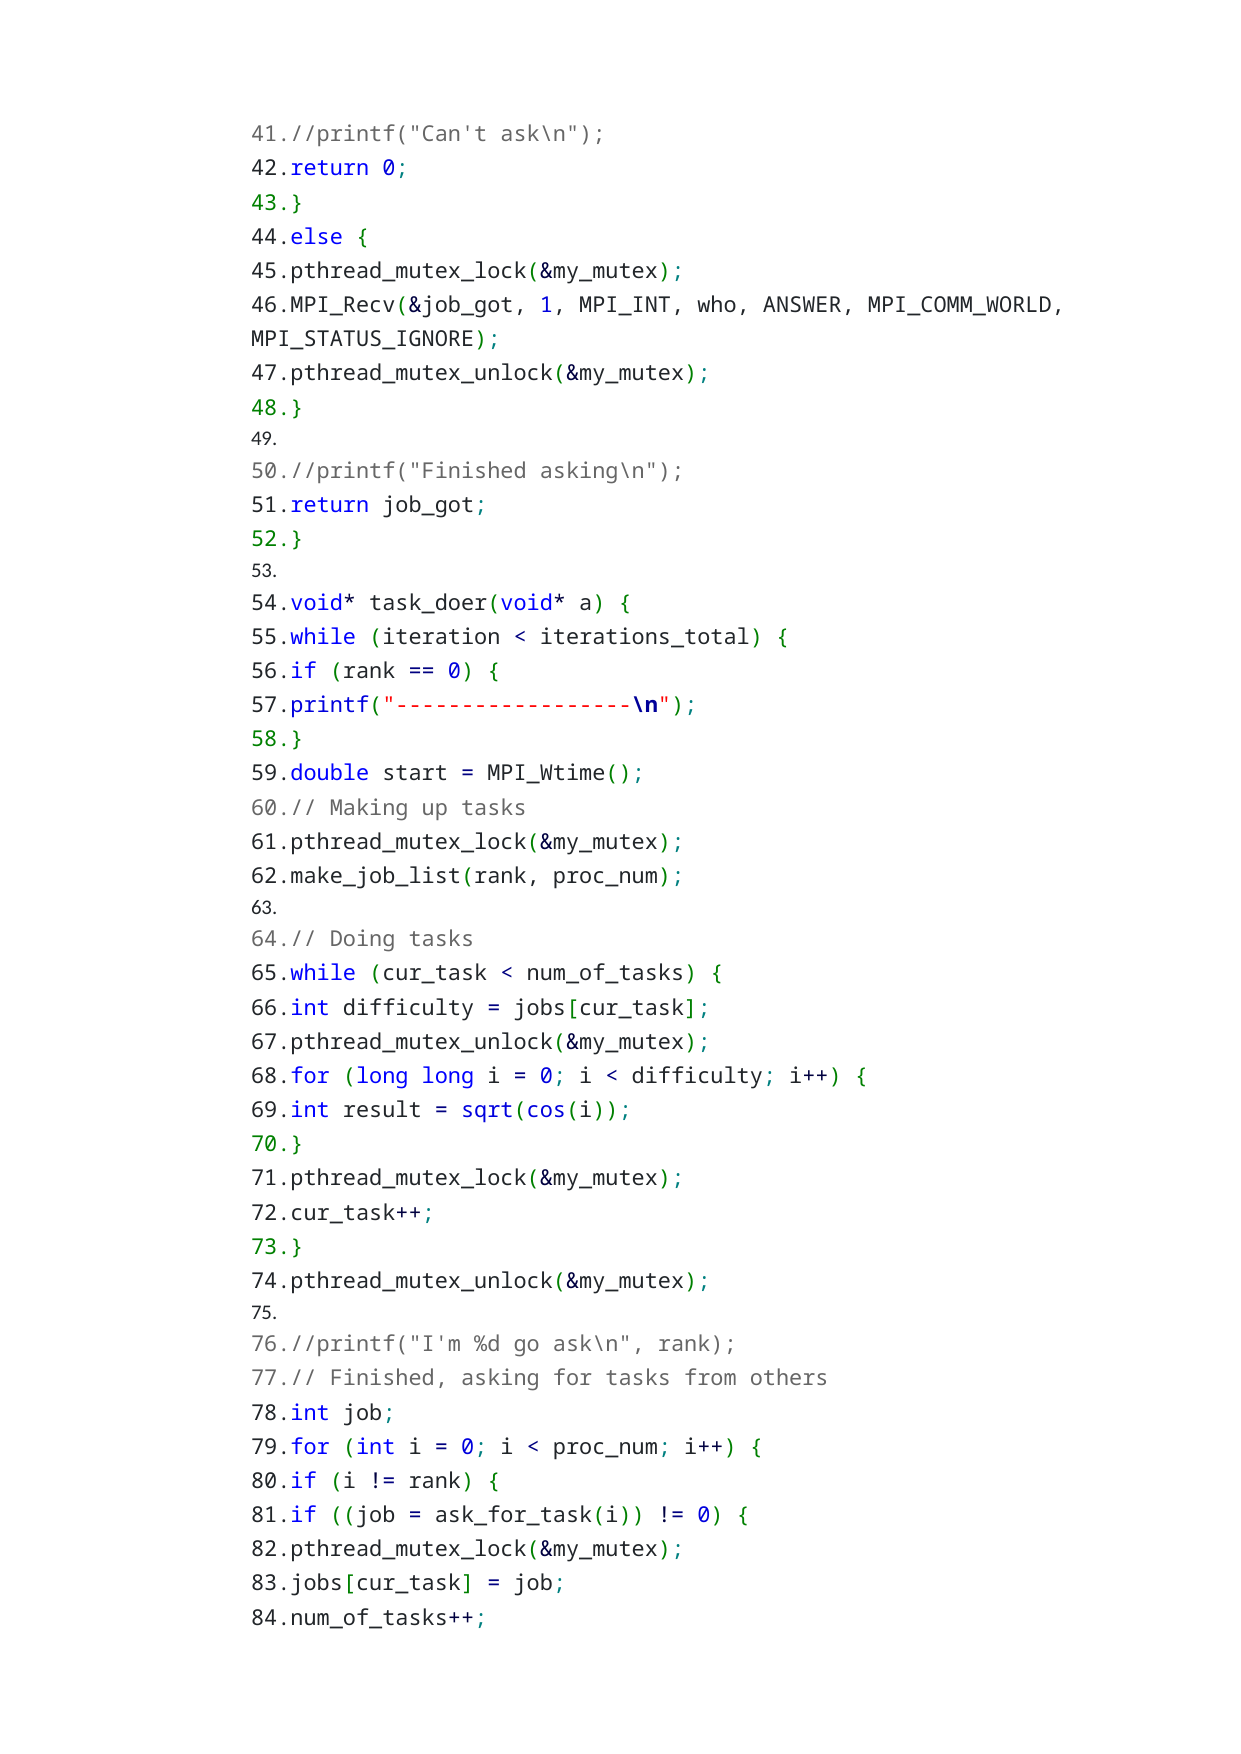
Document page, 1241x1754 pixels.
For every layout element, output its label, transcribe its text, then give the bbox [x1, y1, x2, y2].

list return 0; [177, 152, 1152, 182]
list MPI_Recv(&job_got, 1, MPI_INT, who, ANSWER, MPI_COMM_WORLD, MPI_STATUS_IGNORE); [177, 289, 1152, 353]
list printf("------------------\n"); [177, 689, 1152, 719]
list while (iteration < iterations_total) { [177, 621, 1152, 650]
list else { [177, 221, 1152, 250]
list //printf("Finished asking\n"); [177, 455, 1152, 484]
list while (cur_task < num_of_tasks) { [177, 957, 1152, 987]
list pthread_mutex_unlock(&my_mutex); [177, 1026, 1152, 1055]
list pthread_mutex_lock(&my_mutex); [177, 255, 1152, 284]
list void* task_doer(void* a) { [177, 586, 1152, 616]
list // Doing tasks [177, 923, 1152, 953]
list int result = sqrt(cos(i)); [177, 1094, 1152, 1124]
list } [177, 186, 1152, 216]
list cur_task++; [177, 1196, 1152, 1226]
list for (long long i = 0; i < difficulty; i++) { [177, 1060, 1152, 1089]
list int difficulty = jobs[cur_task]; [177, 991, 1152, 1021]
list pthread_mutex_unlock(&my_mutex); [177, 1265, 1152, 1294]
list //printf("I'm %d go ask\n", rank); [177, 1328, 1152, 1358]
list pthread_mutex_unlock(&my_mutex); [177, 357, 1152, 387]
list // Making up tasks [177, 791, 1152, 821]
list if ((job = ask_for_task(i)) != 0) { [177, 1499, 1152, 1529]
list // Finished, asking for tasks from others [177, 1362, 1152, 1392]
list //printf("Can't ask\n"); [177, 118, 1152, 148]
list double start = MPI_Wtime(); [177, 757, 1152, 787]
list } [177, 523, 1152, 553]
list num_of_tasks++; [177, 1601, 1152, 1631]
list } [177, 723, 1152, 753]
list pthread_mutex_lock(&my_mutex); [177, 1533, 1152, 1563]
list } [177, 1231, 1152, 1260]
list for (int i = 0; i < proc_num; i++) { [177, 1431, 1152, 1460]
list pthread_mutex_lock(&my_mutex); [177, 1162, 1152, 1192]
list int job; [177, 1396, 1152, 1426]
list if (i != rank) { [177, 1465, 1152, 1494]
list if (rank == 0) { [177, 655, 1152, 684]
list return job_got; [177, 489, 1152, 519]
list } [177, 391, 1152, 421]
list } [177, 1128, 1152, 1158]
list jobs[cur_task] = job; [177, 1567, 1152, 1597]
list make_job_list(rank, proc_num); [177, 860, 1152, 889]
list pthread_mutex_lock(&my_mutex); [177, 826, 1152, 855]
